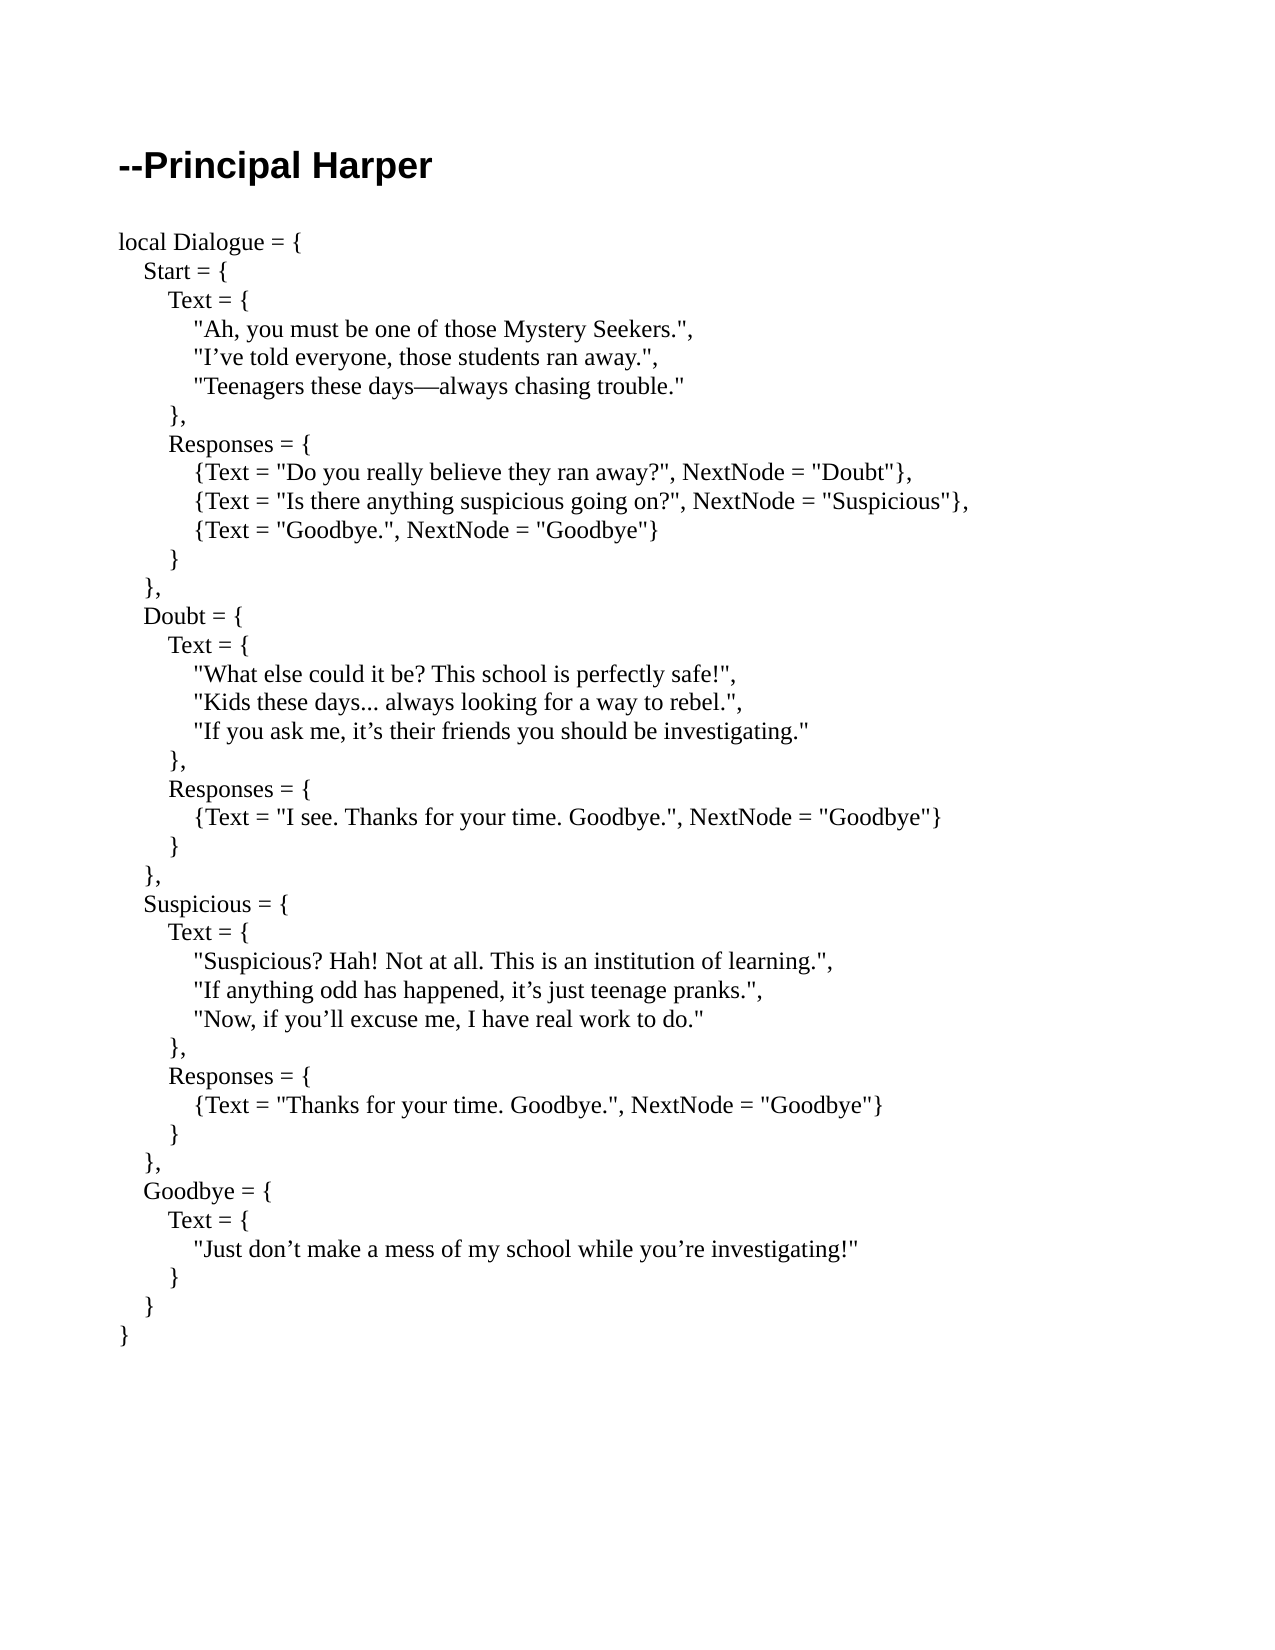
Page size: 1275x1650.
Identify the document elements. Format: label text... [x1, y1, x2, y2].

text {Text = "Goodbye.", NextNode = "Goodbye"} [118, 515, 1157, 544]
text Responses = { [118, 429, 1157, 457]
text }, [118, 745, 1157, 774]
text "Kids these days... always looking for a way to rebel.", [118, 687, 1157, 716]
text } [118, 1320, 1157, 1349]
subtitle --Principal Harper [118, 143, 1157, 186]
text Start = { [118, 256, 1157, 285]
text } [118, 544, 1157, 572]
text Text = { [118, 285, 1157, 314]
text Doubt = { [118, 601, 1157, 630]
text }, [118, 1147, 1157, 1176]
text "Suspicious? Hah! Not at all. This is an institution of learning.", [118, 946, 1157, 975]
text } [118, 1262, 1157, 1291]
text Responses = { [118, 1061, 1157, 1090]
text }, [118, 572, 1157, 601]
text "What else could it be? This school is perfectly safe!", [118, 659, 1157, 687]
text "If you ask me, it’s their friends you should be investigating." [118, 716, 1157, 745]
text }, [118, 400, 1157, 429]
text Text = { [118, 630, 1157, 659]
text {Text = "Do you really believe they ran away?", NextNode = "Doubt"}, [118, 457, 1157, 486]
text local Dialogue = { [118, 227, 1157, 256]
text } [118, 831, 1157, 860]
text "Teenagers these days—always chasing trouble." [118, 371, 1157, 400]
text "Now, if you’ll excuse me, I have real work to do." [118, 1004, 1157, 1032]
text {Text = "I see. Thanks for your time. Goodbye.", NextNode = "Goodbye"} [118, 802, 1157, 831]
text Suspicious = { [118, 889, 1157, 917]
text Responses = { [118, 774, 1157, 802]
text Goodbye = { [118, 1176, 1157, 1205]
text {Text = "Is there anything suspicious going on?", NextNode = "Suspicious"}, [118, 486, 1157, 515]
text {Text = "Thanks for your time. Goodbye.", NextNode = "Goodbye"} [118, 1090, 1157, 1119]
text Text = { [118, 917, 1157, 946]
text }, [118, 860, 1157, 889]
text Text = { [118, 1205, 1157, 1234]
text "Ah, you must be one of those Mystery Seekers.", [118, 314, 1157, 342]
text } [118, 1291, 1157, 1320]
text }, [118, 1032, 1157, 1061]
text "If anything odd has happened, it’s just teenage pranks.", [118, 975, 1157, 1004]
text "I’ve told everyone, those students ran away.", [118, 342, 1157, 371]
text } [118, 1119, 1157, 1147]
text "Just don’t make a mess of my school while you’re investigating!" [118, 1234, 1157, 1262]
